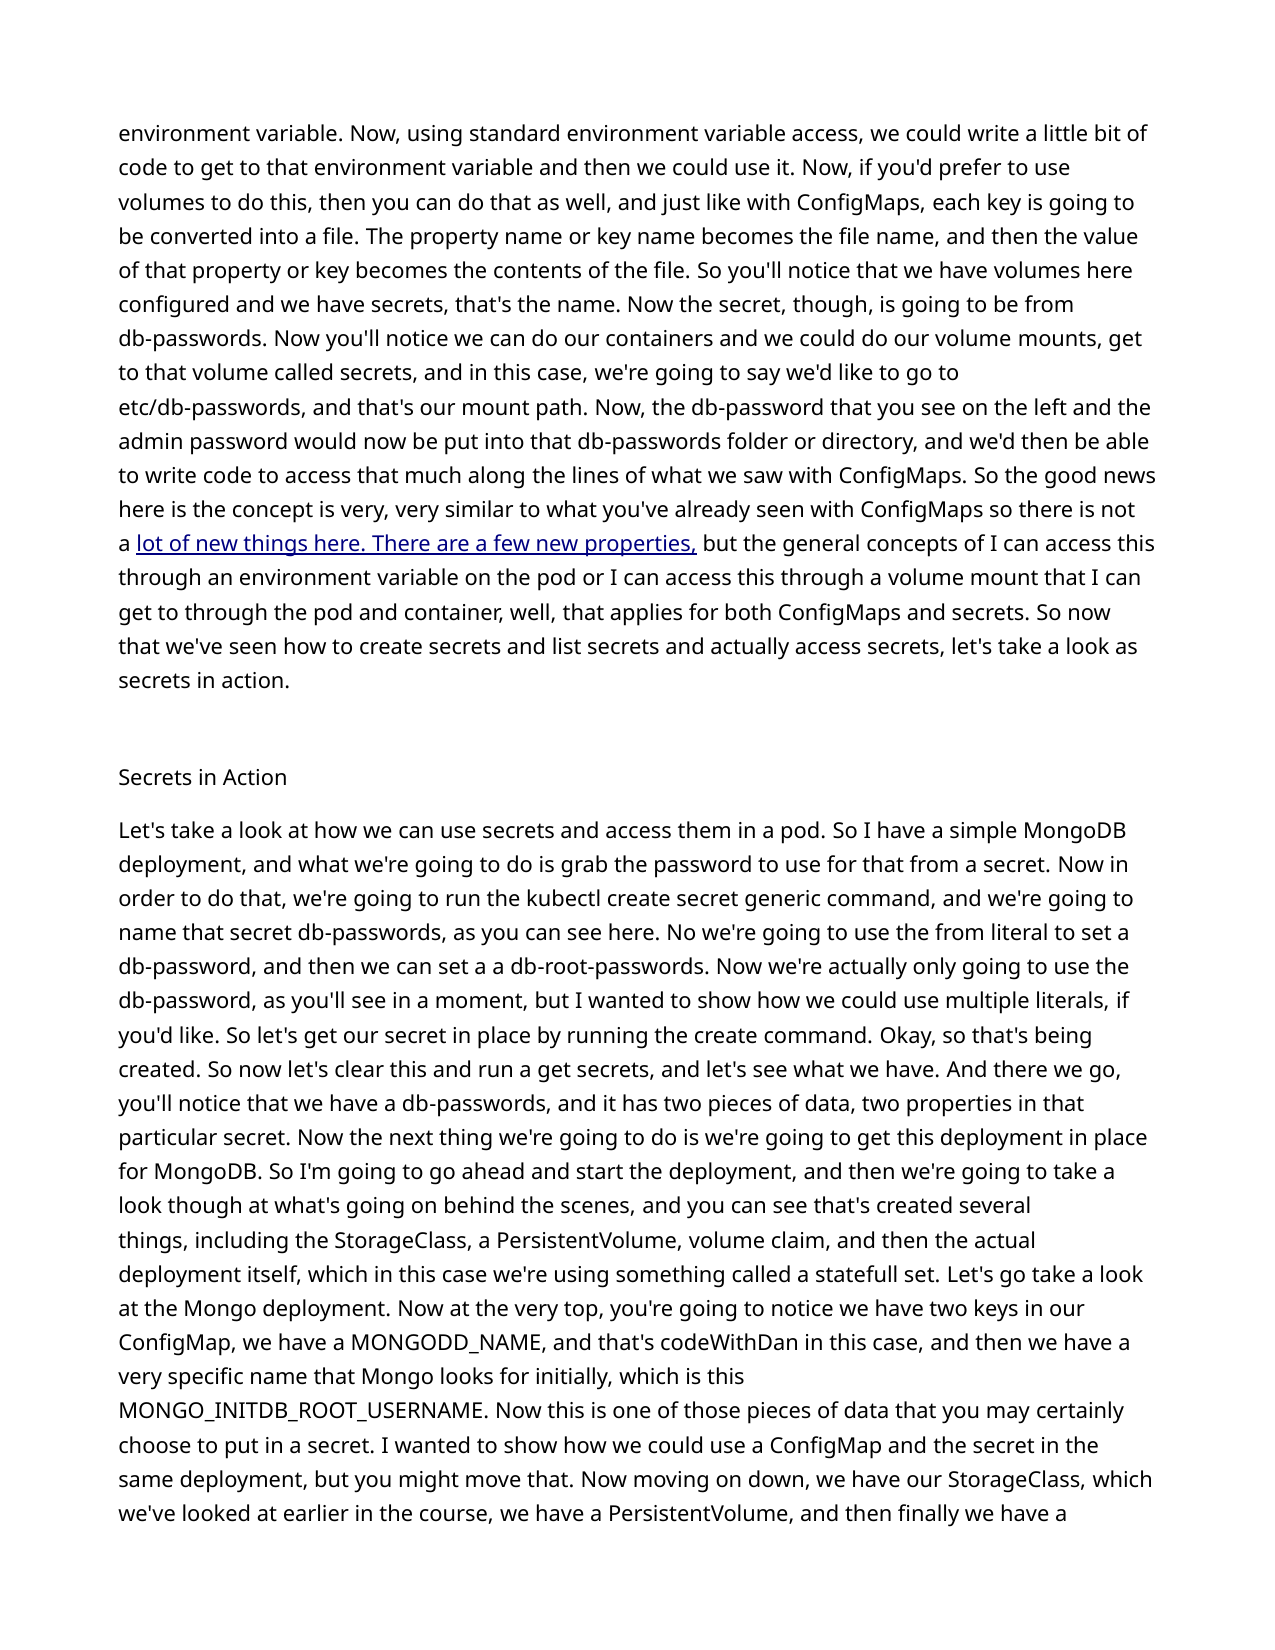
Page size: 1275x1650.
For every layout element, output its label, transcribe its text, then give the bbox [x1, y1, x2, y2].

subtitle Secrets in Action [118, 761, 1157, 791]
text environment variable. Now, using standard environment variable access, we could write a little bit of code to get to that environment variable and then we could use it. Now, if you'd prefer to use volumes to do this, then you can do that as well, and just like with ConfigMaps, each key is going to be converted into a file. The property name or key name becomes the file name, and then the value of that property or key becomes the contents of the file. So you'll notice that we have volumes here configured and we have secrets, that's the name. Now the secret, though, is going to be from db‑passwords. Now you'll notice we can do our containers and we could do our volume mounts, get to that volume called secrets, and in this case, we're going to say we'd like to go to etc/db‑passwords, and that's our mount path. Now, the db‑password that you see on the left and the admin password would now be put into that db‑passwords folder or directory, and we'd then be able to write code to access that much along the lines of what we saw with ConfigMaps. So the good news here is the concept is very, very similar to what you've already seen with ConfigMaps so there is not a lot of new things here. There are a few new properties, but the general concepts of I can access this through an environment variable on the pod or I can access this through a volume mount that I can get to through the pod and container, well, that applies for both ConfigMaps and secrets. So now that we've seen how to create secrets and list secrets and actually access secrets, let's take a look as secrets in action. [118, 118, 1157, 694]
text Let's take a look at how we can use secrets and access them in a pod. So I have a simple MongoDB deployment, and what we're going to do is grab the password to use for that from a secret. Now in order to do that, we're going to run the kubectl create secret generic command, and we're going to name that secret db‑passwords, as you can see here. No we're going to use the from literal to set a db‑password, and then we can set a a db‑root‑passwords. Now we're actually only going to use the db‑password, as you'll see in a moment, but I wanted to show how we could use multiple literals, if you'd like. So let's get our secret in place by running the create command. Okay, so that's being created. So now let's clear this and run a get secrets, and let's see what we have. And there we go, you'll notice that we have a db‑passwords, and it has two pieces of data, two properties in that particular secret. Now the next thing we're going to do is we're going to get this deployment in place for MongoDB. So I'm going to go ahead and start the deployment, and then we're going to take a look though at what's going on behind the scenes, and you can see that's created several things, including the StorageClass, a PersistentVolume, volume claim, and then the actual deployment itself, which in this case we're using something called a statefull set. Let's go take a look at the Mongo deployment. Now at the very top, you're going to notice we have two keys in our ConfigMap, we have a MONGODD_NAME, and that's codeWithDan in this case, and then we have a very specific name that Mongo looks for initially, which is this MONGO_INITDB_ROOT_USERNAME. Now this is one of those pieces of data that you may certainly choose to put in a secret. I wanted to show how we could use a ConfigMap and the secret in the same deployment, but you might move that. Now moving on down, we have our StorageClass, which we've looked at earlier in the course, we have a PersistentVolume, and then finally we have a [118, 815, 1157, 1528]
